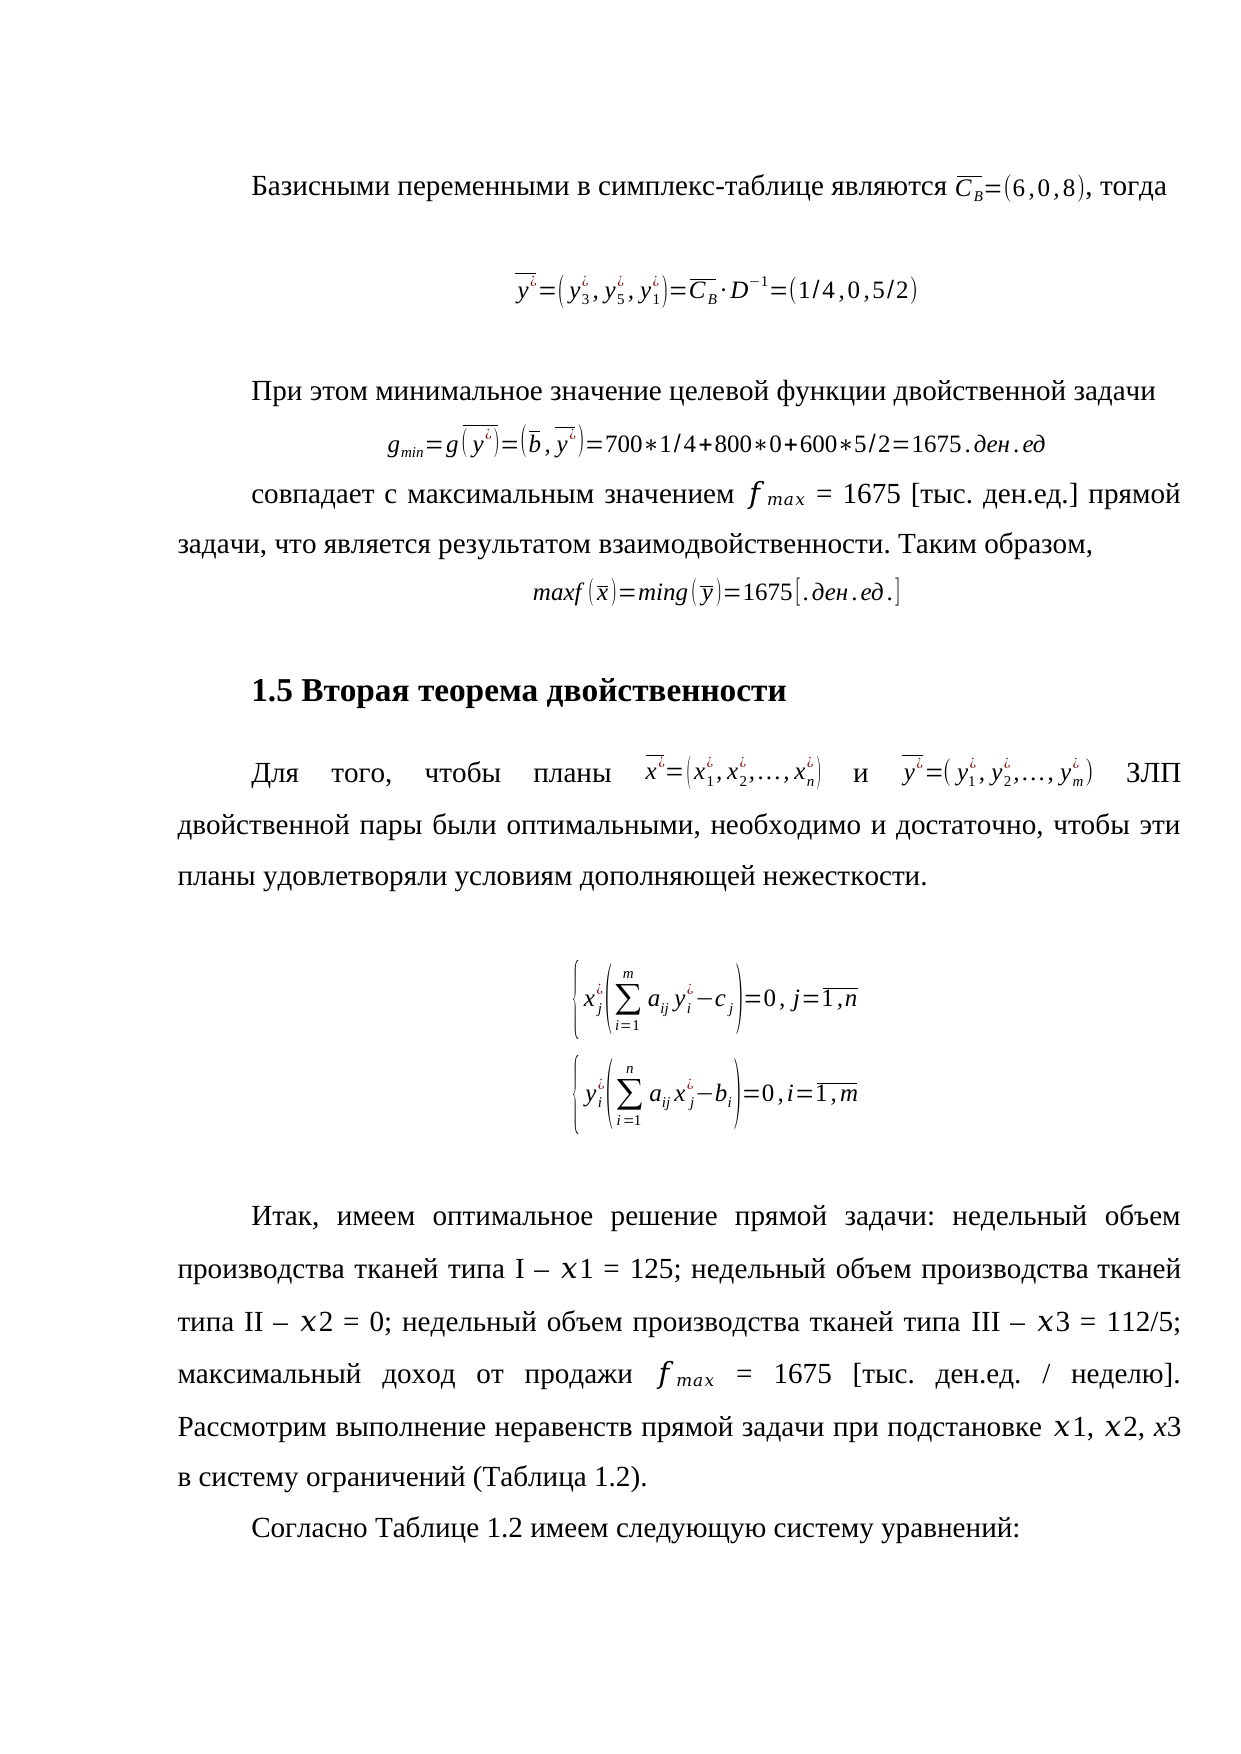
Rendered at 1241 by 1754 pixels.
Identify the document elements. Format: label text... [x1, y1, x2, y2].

subtitle 1.5 Вторая теорема двойственности [177, 671, 1181, 709]
text Согласно Таблице 1.2 имеем следующую систему уравнений: [177, 1510, 1181, 1543]
text При этом минимальное значение целевой функции двойственной задачи [177, 373, 1181, 407]
text Для того, чтобы планы и ЗЛП двойственной пары были оптимальными, необходимо и достаточно, чтобы эти планы удовлетворяли условиям дополняющей нежесткости. [177, 753, 1181, 891]
text Базисными переменными в симплекс-таблице являются , тогда [177, 168, 1181, 205]
text совпадает с максимальным значением 𝑓𝑚𝑎𝑥 = 1675 [тыс. ден.ед.] прямой задачи, что является результатом взаимодвойственности. Таким образом, [177, 474, 1181, 560]
text Итак, имеем оптимальное решение прямой задачи: недельный объем производства тканей типа I – 𝑥1 = 125; недельный объем производства тканей типа II – 𝑥2 = 0; недельный объем производства тканей типа III – 𝑥3 = 112/5; максимальный доход от продажи 𝑓𝑚𝑎𝑥 = 1675 [тыс. ден.ед. / неделю]. Рассмотрим выполнение неравенств прямой задачи при подстановке 𝑥1, 𝑥2, х3 в систему ограничений (Таблица 1.2). [177, 1198, 1181, 1493]
